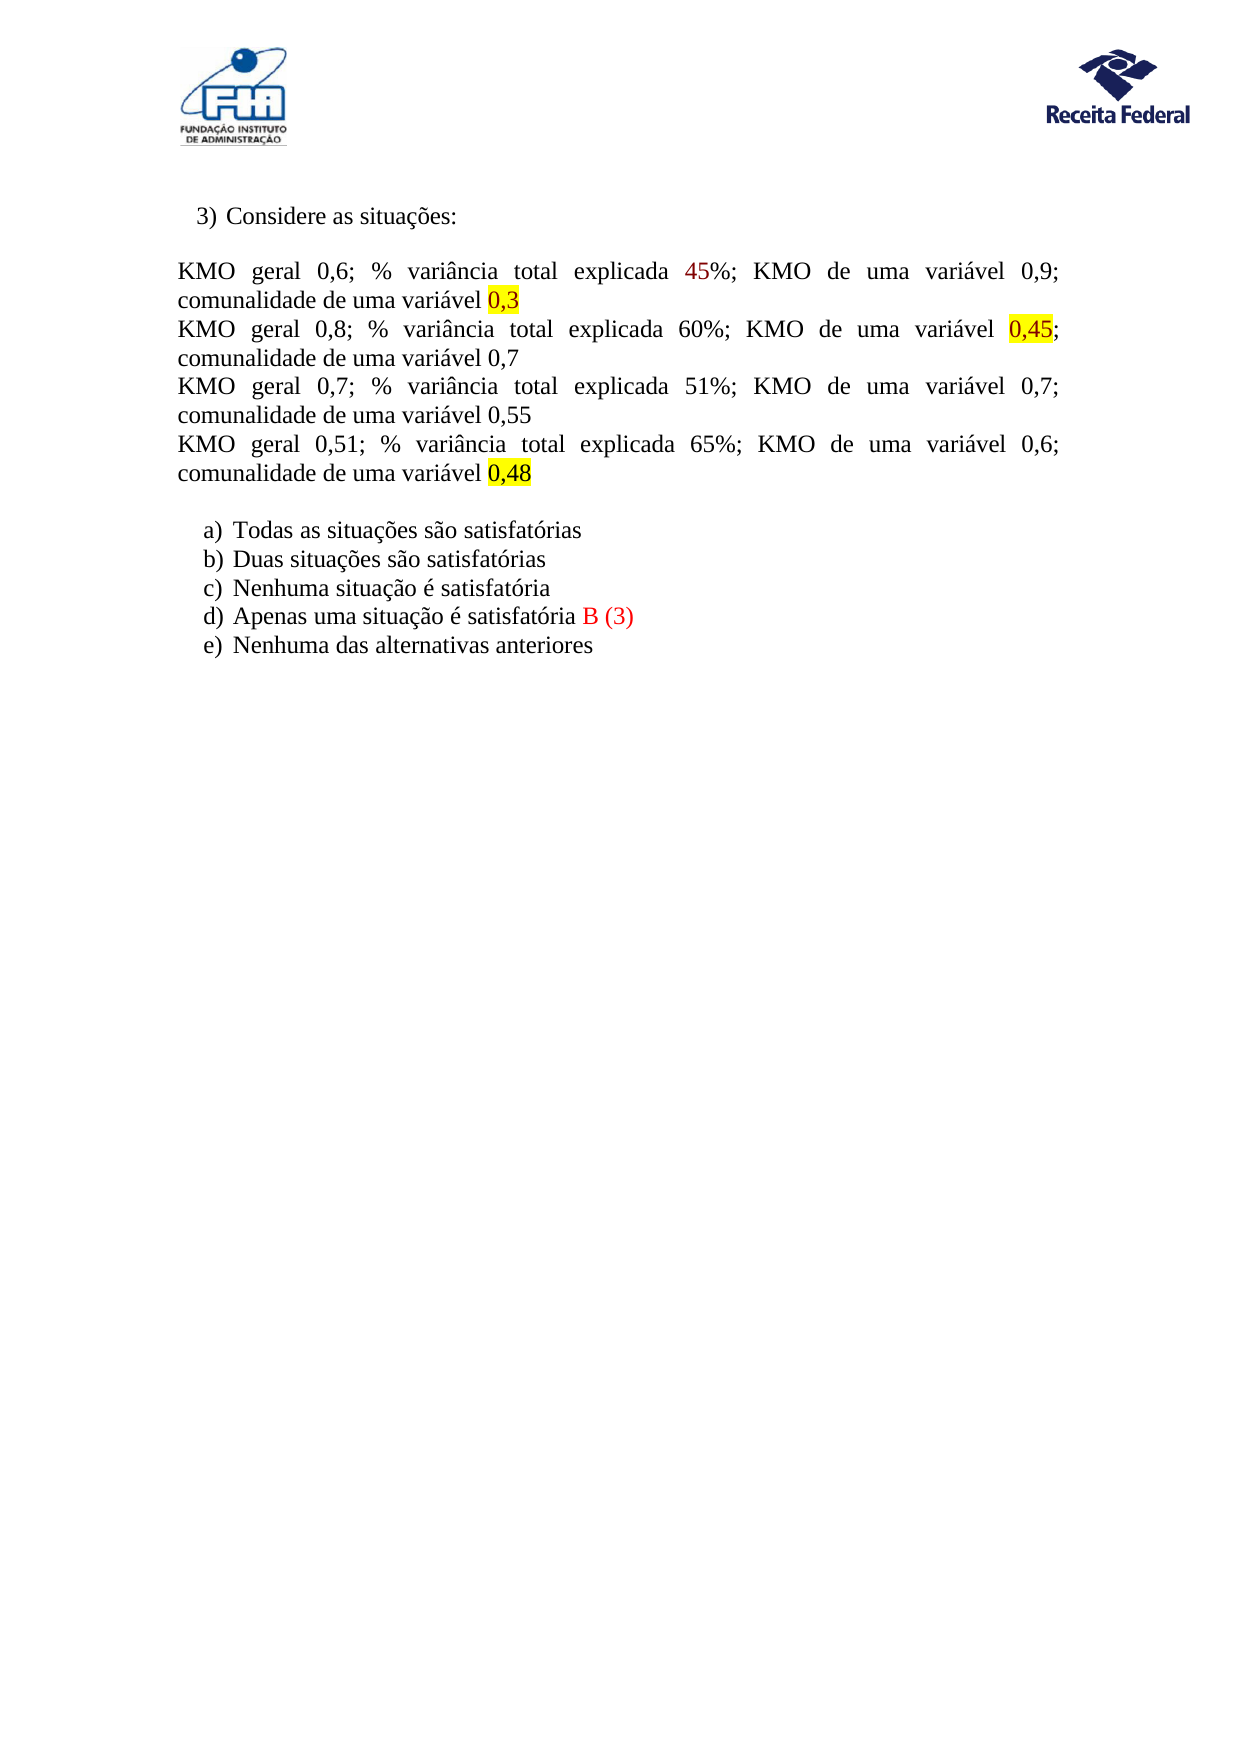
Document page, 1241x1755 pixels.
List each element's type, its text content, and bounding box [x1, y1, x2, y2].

picture [180, 47, 288, 146]
picture [1037, 46, 1197, 131]
text KMO geral 0,51; % variância total explicada 65%; KMO de uma variável 0,6; comunalidade de uma variável 0,48 [177, 429, 1063, 486]
list Considere as situações: [196, 201, 1209, 230]
text KMO geral 0,7; % variância total explicada 51%; KMO de uma variável 0,7; comunalidade de uma variável 0,55 [177, 371, 1063, 429]
list Nenhuma situação é satisfatória [203, 573, 1209, 601]
list Duas situações são satisfatórias [203, 544, 1209, 573]
text KMO geral 0,6; % variância total explicada 45%; KMO de uma variável 0,9; comunalidade de uma variável 0,3 [177, 256, 1067, 314]
list Todas as situações são satisfatórias [203, 515, 1209, 544]
list Apenas uma situação é satisfatória B (3) [203, 601, 1209, 630]
text KMO geral 0,8; % variância total explicada 60%; KMO de uma variável 0,45; comunalidade de uma variável 0,7 [177, 314, 1063, 371]
list Nenhuma das alternativas anteriores [203, 630, 1209, 659]
